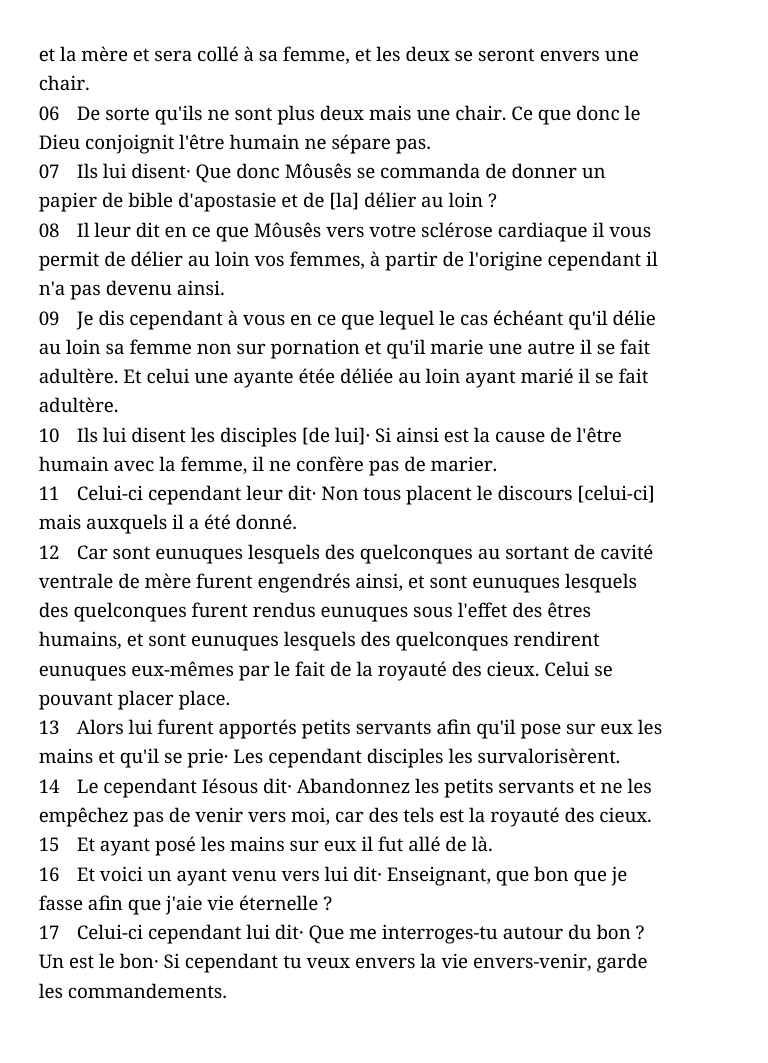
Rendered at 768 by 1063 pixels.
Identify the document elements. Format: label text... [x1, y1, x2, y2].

text et la mère et sera collé à sa femme, et les deux se seront envers une chair. 06 De sorte qu'ils ne sont plus deux mais une chair. Ce que donc le Dieu conjoignit l'être humain ne sépare pas. 07 Ils lui disent· Que donc Môusês se commanda de donner un papier de bible d'apostasie et de [la] délier au loin ? 08 Il leur dit en ce que Môusês vers votre sclérose cardiaque il vous permit de délier au loin vos femmes, à partir de l'origine cependant il n'a pas devenu ainsi. 09 Je dis cependant à vous en ce que lequel le cas échéant qu'il délie au loin sa femme non sur pornation et qu'il marie une autre il se fait adultère. Et celui une ayante étée déliée au loin ayant marié il se fait adultère. 10 Ils lui disent les disciples [de lui]· Si ainsi est la cause de l'être humain avec la femme, il ne confère pas de marier. 11 Celui-ci cependant leur dit· Non tous placent le discours [celui-ci] mais auxquels il a été donné. 12 Car sont eunuques lesquels des quelconques au sortant de cavité ventrale de mère furent engendrés ainsi, et sont eunuques lesquels des quelconques furent rendus eunuques sous l'effet des êtres humains, et sont eunuques lesquels des quelconques rendirent eunuques eux-mêmes par le fait de la royauté des cieux. Celui se pouvant placer place. 13 Alors lui furent apportés petits servants afin qu'il pose sur eux les mains et qu'il se prie· Les cependant disciples les survalorisèrent. 14 Le cependant Iésous dit· Abandonnez les petits servants et ne les empêchez pas de venir vers moi, car des tels est la royauté des cieux. 15 Et ayant posé les mains sur eux il fut allé de là. 16 Et voici un ayant venu vers lui dit· Enseignant, que bon que je fasse afin que j'aie vie éternelle ? 17 Celui-ci cependant lui dit· Que me interroges-tu autour du bon ? Un est le bon· Si cependant tu veux envers la vie envers-venir, garde les commandements. [38, 41, 667, 1003]
